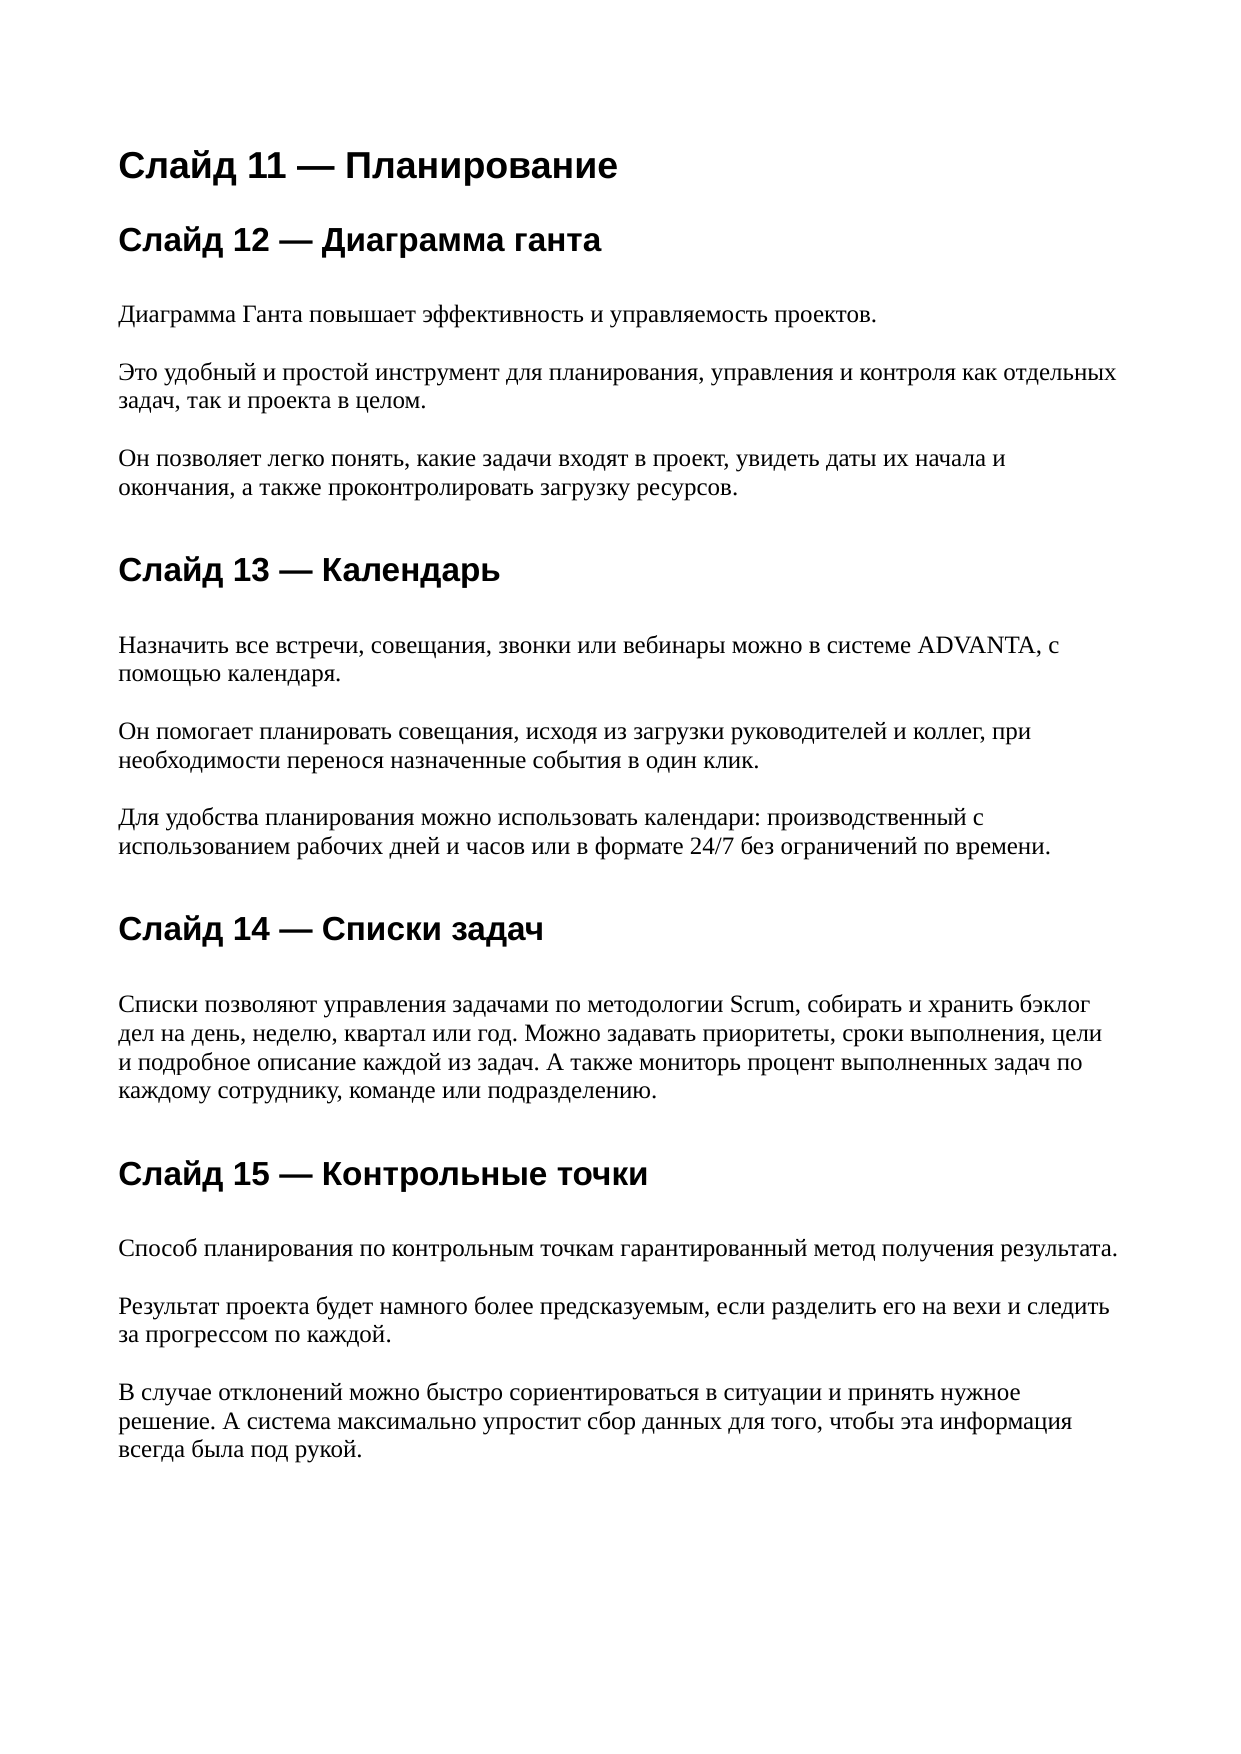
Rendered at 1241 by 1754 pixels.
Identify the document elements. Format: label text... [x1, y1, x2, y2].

subtitle Слайд 14 — Списки задач [118, 909, 1122, 948]
text Он помогает планировать совещания, исходя из загрузки руководителей и коллег, при необходимости перенося назначенные события в один клик. [118, 716, 1122, 773]
subtitle Слайд 12 — Диаграмма ганта [118, 219, 1122, 258]
text Назначить все встречи, совещания, звонки или вебинары можно в системе ADVANTA, с помощью календаря. [118, 630, 1122, 687]
text Результат проекта будет намного более предсказуемым, если разделить его на вехи и следить за прогрессом по каждой. [118, 1291, 1122, 1348]
text Диаграмма Ганта повышает эффективность и управляемость проектов. [118, 299, 1122, 328]
text Он позволяет легко понять, какие задачи входят в проект, увидеть даты их начала и окончания, а также проконтролировать загрузку ресурсов. [118, 443, 1122, 501]
text Способ планирования по контрольным точкам гарантированный метод получения результата. [118, 1233, 1122, 1262]
text Списки позволяют управления задачами по методологии Scrum, собирать и хранить бэклог дел на день, неделю, квартал или год. Можно задавать приоритеты, сроки выполнения, цели и подробное описание каждой из задач. А также мониторь процент выполненных задач по каждому сотруднику, команде или подразделению. [118, 989, 1122, 1104]
text Это удобный и простой инструмент для планирования, управления и контроля как отдельных задач, так и проекта в целом. [118, 357, 1122, 414]
subtitle Слайд 15 — Контрольные точки [118, 1154, 1122, 1192]
subtitle Слайд 11 — Планирование [118, 143, 1122, 186]
text В случае отклонений можно быстро сориентироваться в ситуации и принять нужное решение. А система максимально упростит сбор данных для того, чтобы эта информация всегда была под рукой. [118, 1377, 1122, 1463]
text Для удобства планирования можно использовать календари: производственный с использованием рабочих дней и часов или в формате 24/7 без ограничений по времени. [118, 802, 1122, 860]
subtitle Слайд 13 — Календарь [118, 550, 1122, 588]
